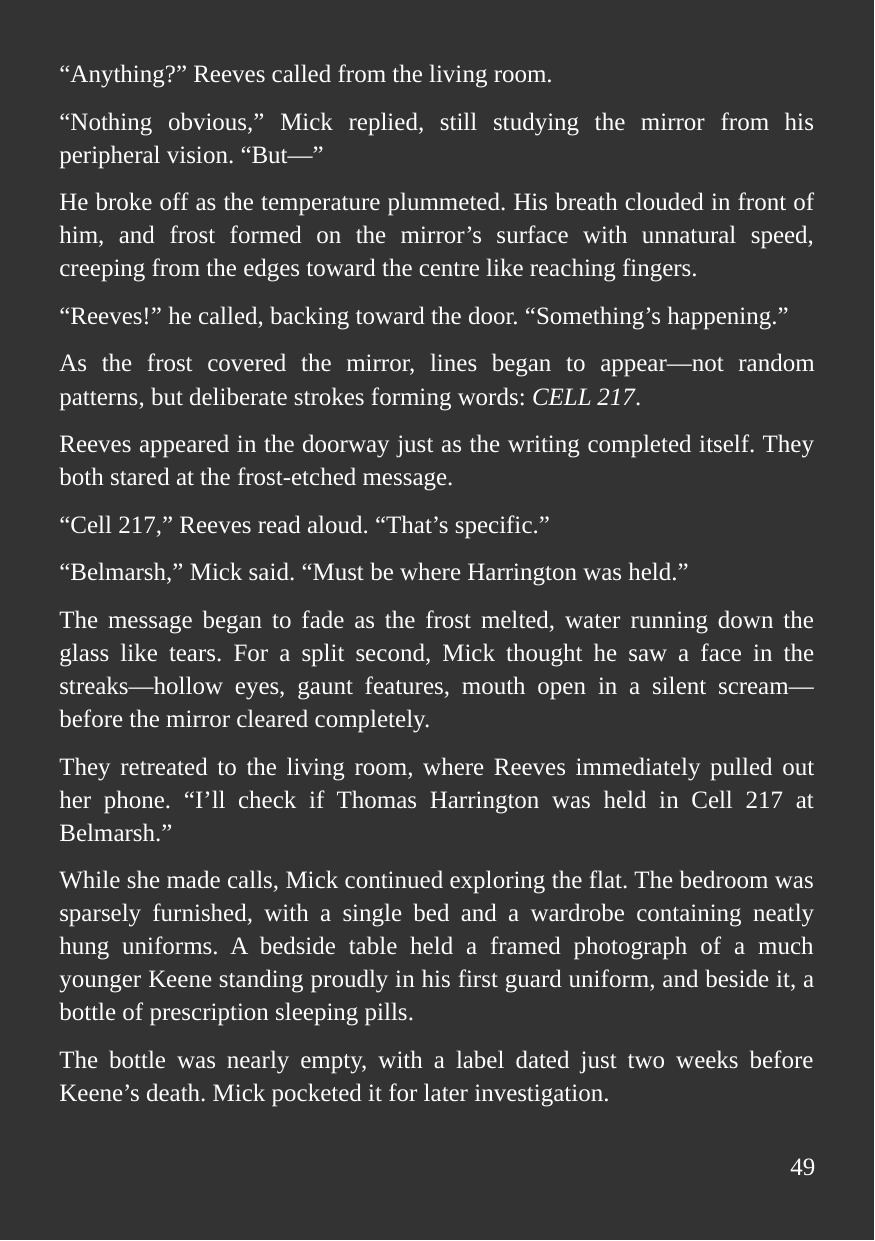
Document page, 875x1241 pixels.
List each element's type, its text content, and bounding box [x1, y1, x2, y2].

text The bottle was nearly empty, with a label dated just two weeks before Keene’s death. Mick pocketed it for later investigation. [59, 1045, 815, 1107]
text “Cell 217,” Reeves read aloud. “That’s specific.” [59, 510, 815, 538]
text While she made calls, Mick continued exploring the flat. The bedroom was sparsely furnished, with a single bed and a wardrobe containing neatly hung uniforms. A bedside table held a framed photograph of a much younger Keene standing proudly in his first guard uniform, and beside it, a bottle of prescription sleeping pills. [59, 865, 815, 1026]
text The message began to fade as the frost melted, water running down the glass like tears. For a split second, Mick thought he saw a face in the streaks—hollow eyes, gaunt features, mouth open in a silent scream—before the mirror cleared completely. [59, 605, 815, 733]
text “Belmarsh,” Mick said. “Must be where Harrington was held.” [59, 557, 815, 586]
text He broke off as the temperature plummeted. His breath clouded in front of him, and frost formed on the mirror’s surface with unnatural speed, creeping from the edges toward the centre like reaching fingers. [59, 187, 815, 282]
text “Anything?” Reeves called from the living room. [59, 59, 815, 88]
text They retreated to the living room, where Reeves immediately pulled out her phone. “I’ll check if Thomas Harrington was held in Cell 217 at Belmarsh.” [59, 752, 815, 846]
text Reeves appeared in the doorway just as the writing completed itself. They both stared at the frost-etched message. [59, 429, 815, 491]
text “Nothing obvious,” Mick replied, still studying the mirror from his peripheral vision. “But—” [59, 107, 815, 168]
text “Reeves!” he called, backing toward the door. “Something’s happening.” [59, 301, 815, 330]
text As the frost covered the mirror, lines began to appear—not random patterns, but deliberate strokes forming words: CELL 217. [59, 348, 815, 410]
